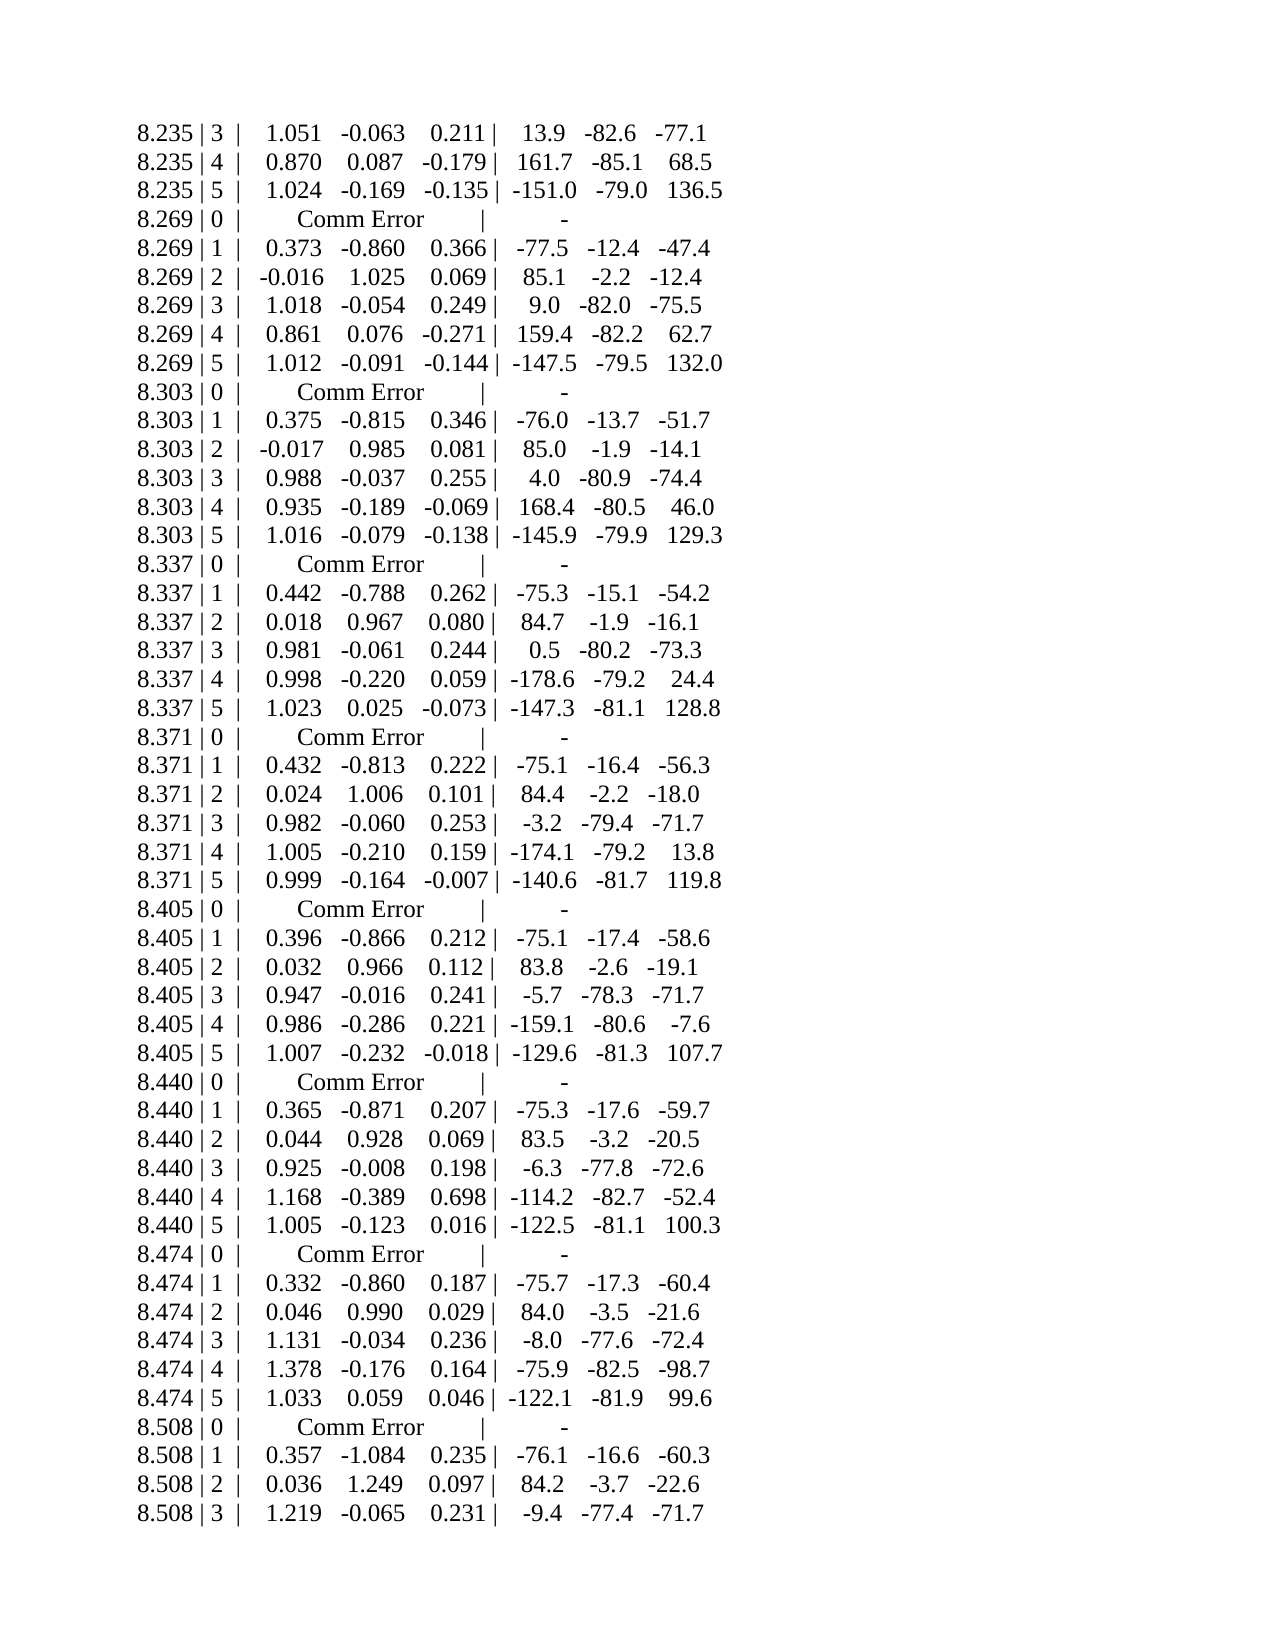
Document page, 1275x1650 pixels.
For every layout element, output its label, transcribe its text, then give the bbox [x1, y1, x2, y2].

text 8.269 | 3 | 1.018 -0.054 0.249 | 9.0 -82.0 -75.5 [118, 291, 1157, 319]
text 8.371 | 5 | 0.999 -0.164 -0.007 | -140.6 -81.7 119.8 [118, 866, 1157, 894]
text 8.371 | 3 | 0.982 -0.060 0.253 | -3.2 -79.4 -71.7 [118, 808, 1157, 837]
text 8.303 | 4 | 0.935 -0.189 -0.069 | 168.4 -80.5 46.0 [118, 492, 1157, 521]
text 8.269 | 1 | 0.373 -0.860 0.366 | -77.5 -12.4 -47.4 [118, 233, 1157, 262]
text 8.474 | 1 | 0.332 -0.860 0.187 | -75.7 -17.3 -60.4 [118, 1268, 1157, 1297]
text 8.474 | 0 | Comm Error | - [118, 1239, 1157, 1268]
text 8.371 | 2 | 0.024 1.006 0.101 | 84.4 -2.2 -18.0 [118, 779, 1157, 808]
text 8.440 | 1 | 0.365 -0.871 0.207 | -75.3 -17.6 -59.7 [118, 1096, 1157, 1124]
text 8.269 | 0 | Comm Error | - [118, 204, 1157, 233]
text 8.371 | 1 | 0.432 -0.813 0.222 | -75.1 -16.4 -56.3 [118, 751, 1157, 779]
text 8.508 | 2 | 0.036 1.249 0.097 | 84.2 -3.7 -22.6 [118, 1469, 1157, 1498]
text 8.371 | 0 | Comm Error | - [118, 722, 1157, 751]
text 8.235 | 4 | 0.870 0.087 -0.179 | 161.7 -85.1 68.5 [118, 147, 1157, 176]
text 8.371 | 4 | 1.005 -0.210 0.159 | -174.1 -79.2 13.8 [118, 837, 1157, 866]
text 8.235 | 5 | 1.024 -0.169 -0.135 | -151.0 -79.0 136.5 [118, 176, 1157, 204]
text 8.508 | 0 | Comm Error | - [118, 1412, 1157, 1441]
text 8.303 | 0 | Comm Error | - [118, 377, 1157, 406]
text 8.440 | 2 | 0.044 0.928 0.069 | 83.5 -3.2 -20.5 [118, 1124, 1157, 1153]
text 8.337 | 4 | 0.998 -0.220 0.059 | -178.6 -79.2 24.4 [118, 664, 1157, 693]
text 8.440 | 5 | 1.005 -0.123 0.016 | -122.5 -81.1 100.3 [118, 1211, 1157, 1239]
text 8.508 | 3 | 1.219 -0.065 0.231 | -9.4 -77.4 -71.7 [118, 1498, 1157, 1527]
text 8.440 | 3 | 0.925 -0.008 0.198 | -6.3 -77.8 -72.6 [118, 1153, 1157, 1182]
text 8.269 | 2 | -0.016 1.025 0.069 | 85.1 -2.2 -12.4 [118, 262, 1157, 291]
text 8.337 | 0 | Comm Error | - [118, 549, 1157, 578]
text 8.337 | 3 | 0.981 -0.061 0.244 | 0.5 -80.2 -73.3 [118, 636, 1157, 664]
text 8.474 | 5 | 1.033 0.059 0.046 | -122.1 -81.9 99.6 [118, 1383, 1157, 1412]
text 8.474 | 2 | 0.046 0.990 0.029 | 84.0 -3.5 -21.6 [118, 1297, 1157, 1326]
text 8.405 | 0 | Comm Error | - [118, 894, 1157, 923]
text 8.303 | 2 | -0.017 0.985 0.081 | 85.0 -1.9 -14.1 [118, 434, 1157, 463]
text 8.303 | 5 | 1.016 -0.079 -0.138 | -145.9 -79.9 129.3 [118, 521, 1157, 549]
text 8.235 | 3 | 1.051 -0.063 0.211 | 13.9 -82.6 -77.1 [118, 118, 1157, 147]
text 8.474 | 3 | 1.131 -0.034 0.236 | -8.0 -77.6 -72.4 [118, 1326, 1157, 1354]
text 8.440 | 0 | Comm Error | - [118, 1067, 1157, 1096]
text 8.303 | 3 | 0.988 -0.037 0.255 | 4.0 -80.9 -74.4 [118, 463, 1157, 492]
text 8.337 | 1 | 0.442 -0.788 0.262 | -75.3 -15.1 -54.2 [118, 578, 1157, 607]
text 8.405 | 2 | 0.032 0.966 0.112 | 83.8 -2.6 -19.1 [118, 952, 1157, 981]
text 8.405 | 1 | 0.396 -0.866 0.212 | -75.1 -17.4 -58.6 [118, 923, 1157, 952]
text 8.269 | 4 | 0.861 0.076 -0.271 | 159.4 -82.2 62.7 [118, 319, 1157, 348]
text 8.405 | 4 | 0.986 -0.286 0.221 | -159.1 -80.6 -7.6 [118, 1009, 1157, 1038]
text 8.508 | 1 | 0.357 -1.084 0.235 | -76.1 -16.6 -60.3 [118, 1441, 1157, 1469]
text 8.474 | 4 | 1.378 -0.176 0.164 | -75.9 -82.5 -98.7 [118, 1354, 1157, 1383]
text 8.405 | 5 | 1.007 -0.232 -0.018 | -129.6 -81.3 107.7 [118, 1038, 1157, 1067]
text 8.337 | 2 | 0.018 0.967 0.080 | 84.7 -1.9 -16.1 [118, 607, 1157, 636]
text 8.405 | 3 | 0.947 -0.016 0.241 | -5.7 -78.3 -71.7 [118, 981, 1157, 1009]
text 8.303 | 1 | 0.375 -0.815 0.346 | -76.0 -13.7 -51.7 [118, 406, 1157, 434]
text 8.440 | 4 | 1.168 -0.389 0.698 | -114.2 -82.7 -52.4 [118, 1182, 1157, 1211]
text 8.337 | 5 | 1.023 0.025 -0.073 | -147.3 -81.1 128.8 [118, 693, 1157, 722]
text 8.269 | 5 | 1.012 -0.091 -0.144 | -147.5 -79.5 132.0 [118, 348, 1157, 377]
